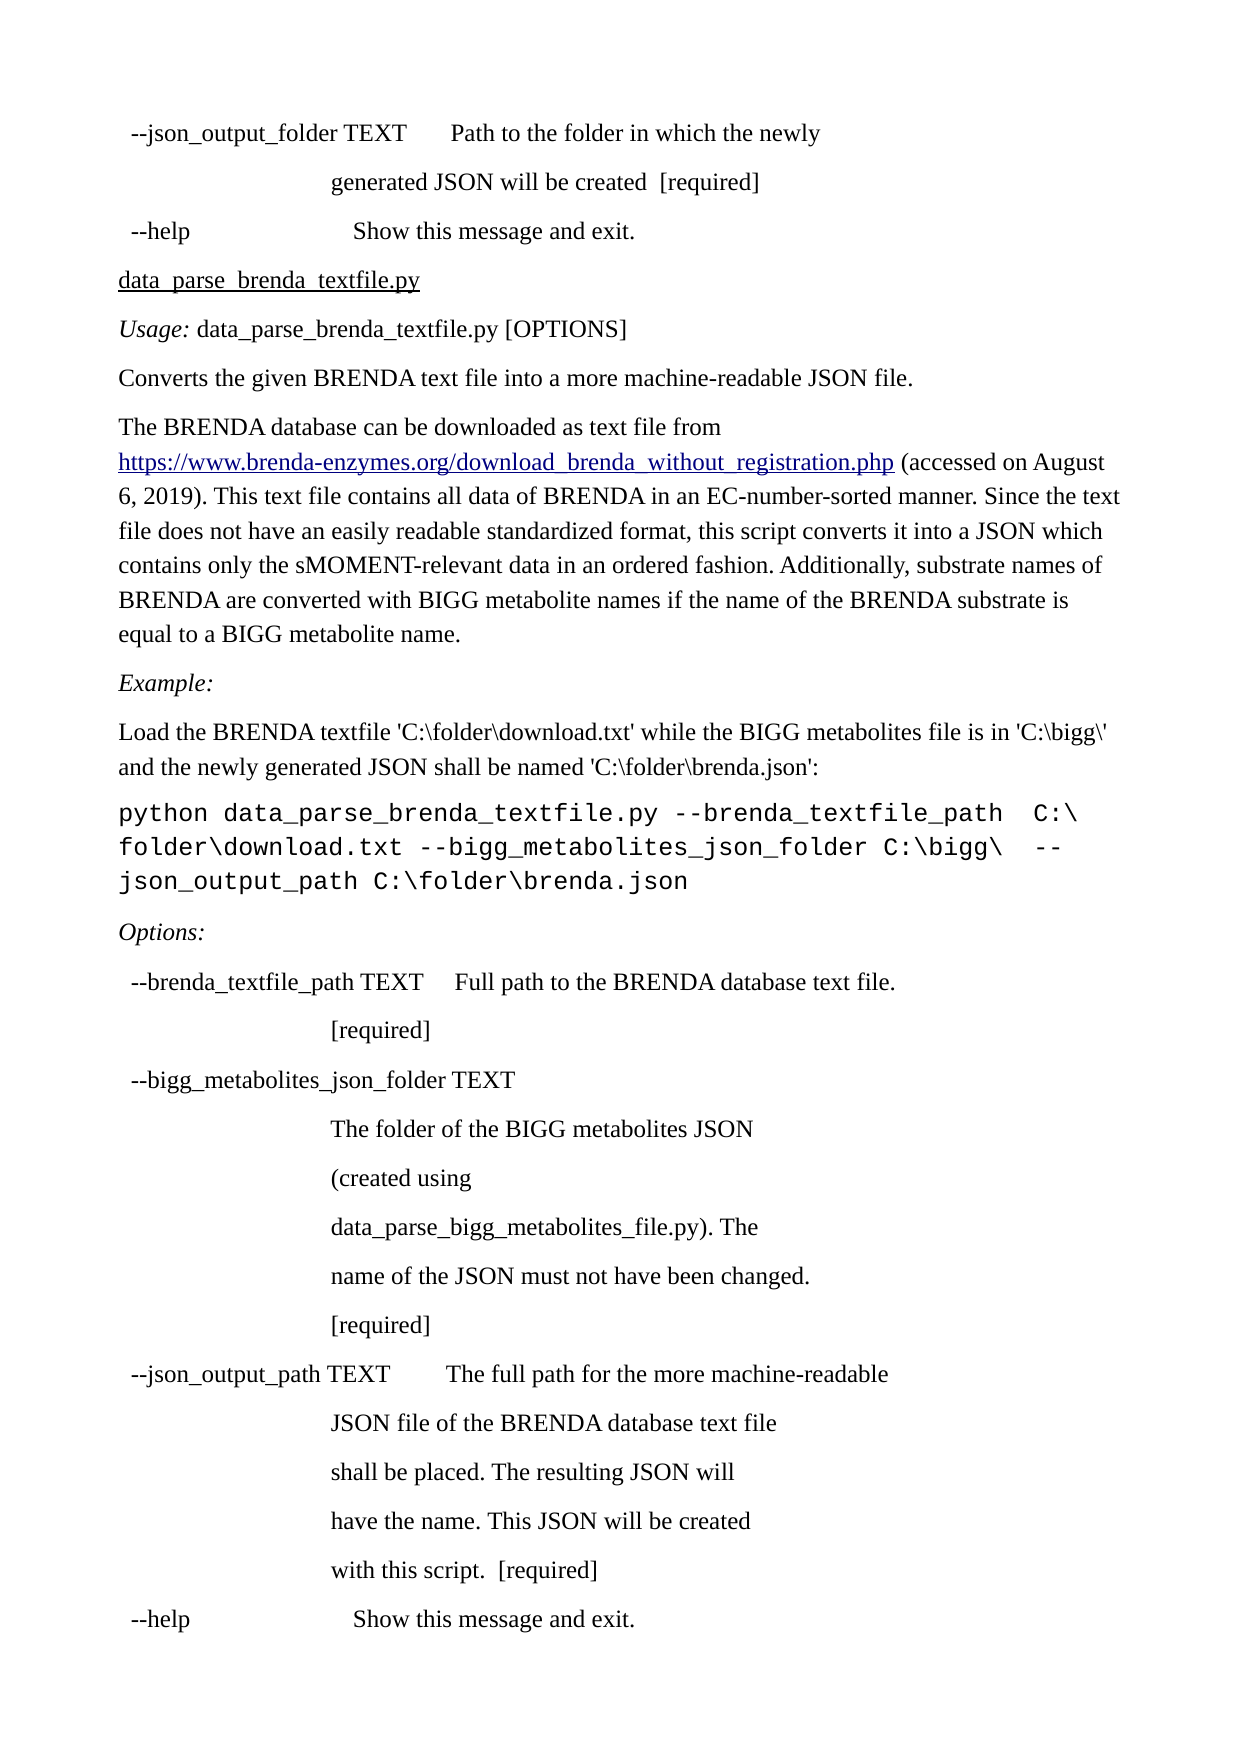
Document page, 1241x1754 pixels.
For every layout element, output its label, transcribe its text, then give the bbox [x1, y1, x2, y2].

text generated JSON will be created [required] [118, 167, 1122, 196]
text Converts the given BRENDA text file into a more machine-readable JSON file. [118, 363, 1122, 392]
text data_parse_bigg_metabolites_file.py). The [118, 1212, 1122, 1241]
text name of the JSON must not have been changed. [118, 1261, 1122, 1290]
text --brenda_textfile_path TEXT Full path to the BRENDA database text file. [118, 967, 1122, 995]
text data_parse_brenda_textfile.py [118, 265, 1122, 294]
text have the name. This JSON will be created [118, 1506, 1122, 1535]
text python data_parse_brenda_textfile.py --brenda_textfile_path C:\folder\download.txt --bigg_metabolites_json_folder C:\bigg\ --json_output_path C:\folder\brenda.json [118, 801, 1122, 897]
text --json_output_folder TEXT Path to the folder in which the newly [118, 118, 1122, 147]
text The folder of the BIGG metabolites JSON [118, 1114, 1122, 1142]
text [required] [118, 1310, 1122, 1339]
text JSON file of the BRENDA database text file [118, 1408, 1122, 1437]
text --help Show this message and exit. [118, 1604, 1122, 1633]
text Usage: data_parse_brenda_textfile.py [OPTIONS] [118, 314, 1122, 343]
text with this script. [required] [118, 1555, 1122, 1584]
text [required] [118, 1016, 1122, 1044]
text (created using [118, 1163, 1122, 1192]
text Options: [118, 917, 1122, 946]
text The BRENDA database can be downloaded as text file from https://www.brenda-enzymes.org/download_brenda_without_registration.php (accessed on August 6, 2019). This text file contains all data of BRENDA in an EC-number-sorted manner. Since the text file does not have an easily readable standardized format, this script converts it into a JSON which contains only the sMOMENT-relevant data in an ordered fashion. Additionally, substrate names of BRENDA are converted with BIGG metabolite names if the name of the BRENDA substrate is equal to a BIGG metabolite name. [118, 412, 1122, 648]
text Example: [118, 668, 1122, 697]
text shall be placed. The resulting JSON will [118, 1457, 1122, 1486]
text --json_output_path TEXT The full path for the more machine-readable [118, 1359, 1122, 1388]
text --bigg_metabolites_json_folder TEXT [118, 1065, 1122, 1093]
text Load the BRENDA textfile 'C:\folder\download.txt' while the BIGG metabolites file is in 'C:\bigg\' and the newly generated JSON shall be named 'C:\folder\brenda.json': [118, 717, 1122, 781]
text --help Show this message and exit. [118, 216, 1122, 245]
